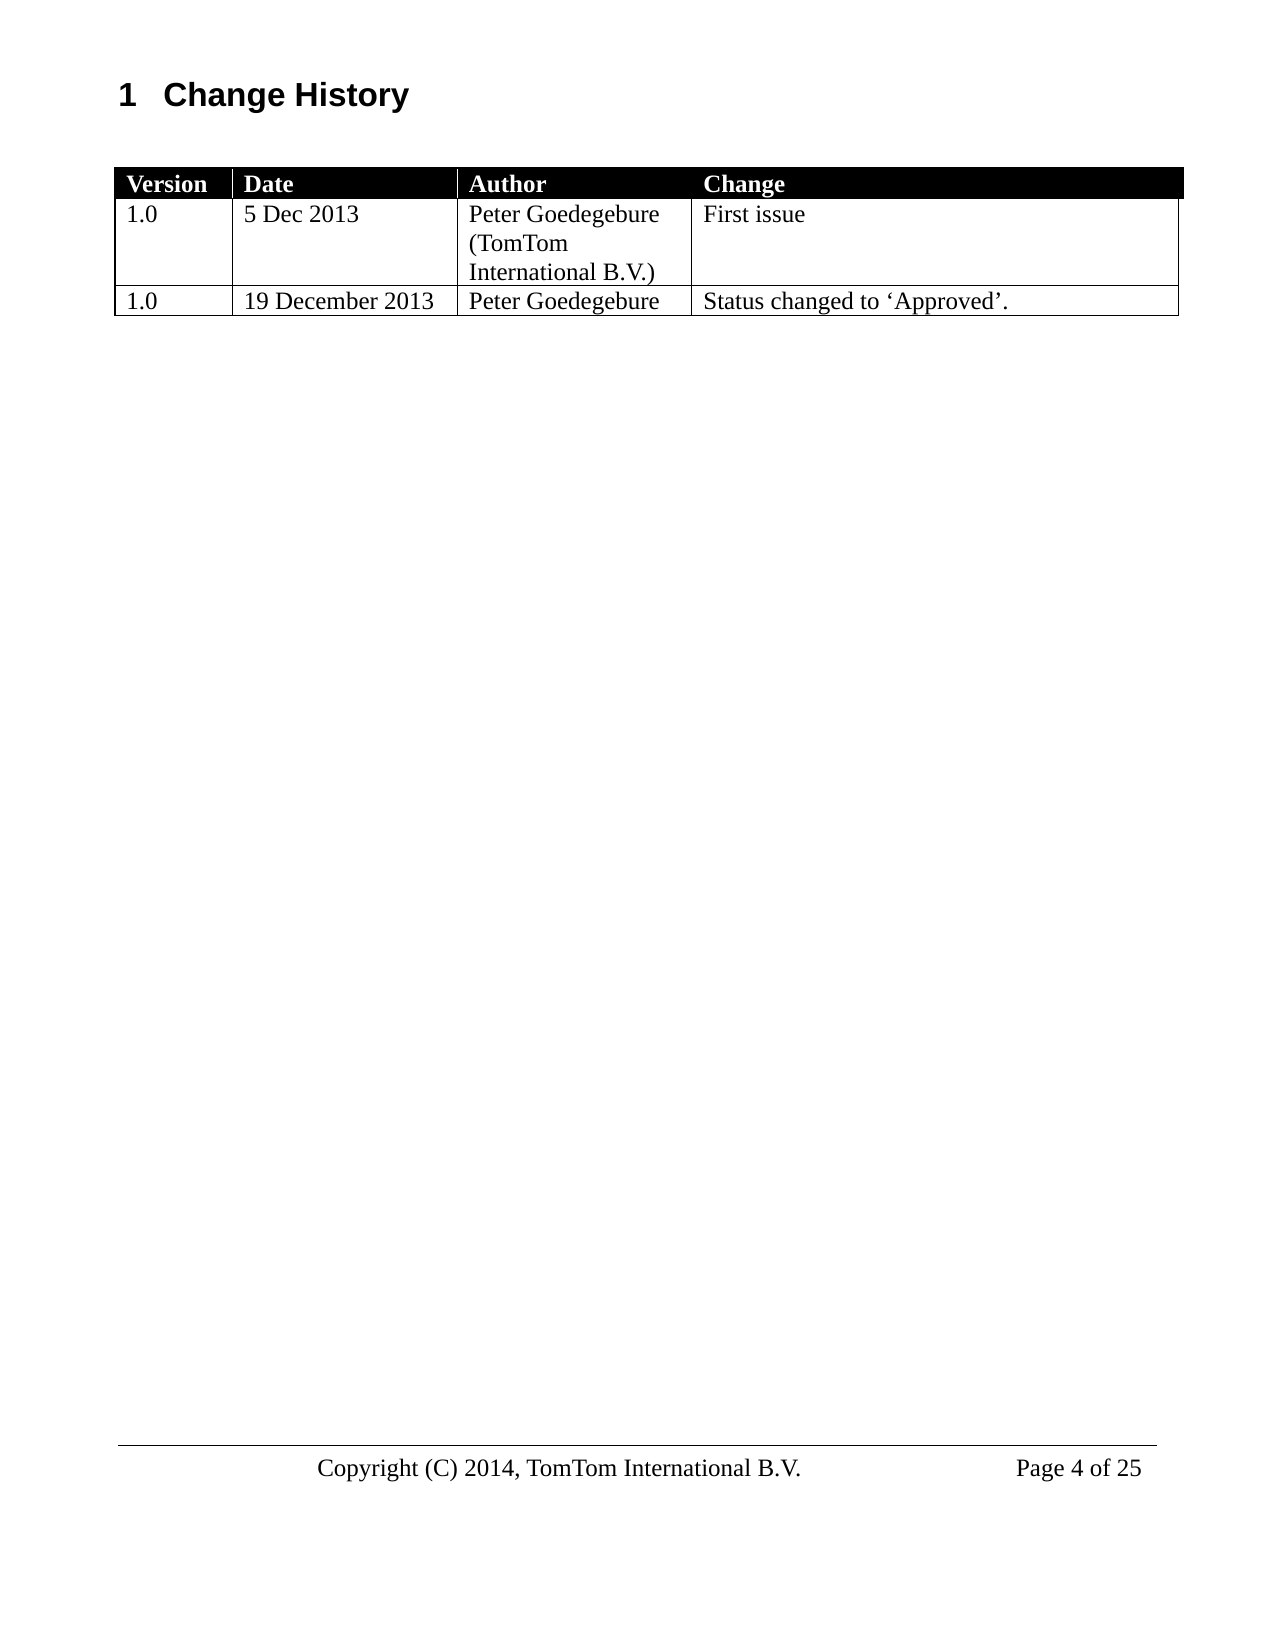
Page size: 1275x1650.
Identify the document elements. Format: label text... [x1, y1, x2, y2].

table_header Author [458, 169, 692, 198]
table_cell 1.0 [116, 286, 232, 315]
table_cell First issue [692, 199, 1178, 285]
table_cell Peter Goedegebure (TomTom International B.V.) [458, 199, 691, 285]
subtitle Change History [118, 75, 1157, 113]
table_cell Status changed to ‘Approved’. [692, 286, 1178, 315]
table_cell 19 December 2013 [233, 286, 457, 315]
table_header Date [233, 169, 457, 198]
table_header Version [116, 169, 232, 198]
table_cell Peter Goedegebure [458, 286, 691, 315]
table_cell 1.0 [116, 199, 232, 285]
table_header Change [692, 169, 1181, 198]
table_cell 5 Dec 2013 [233, 199, 457, 285]
